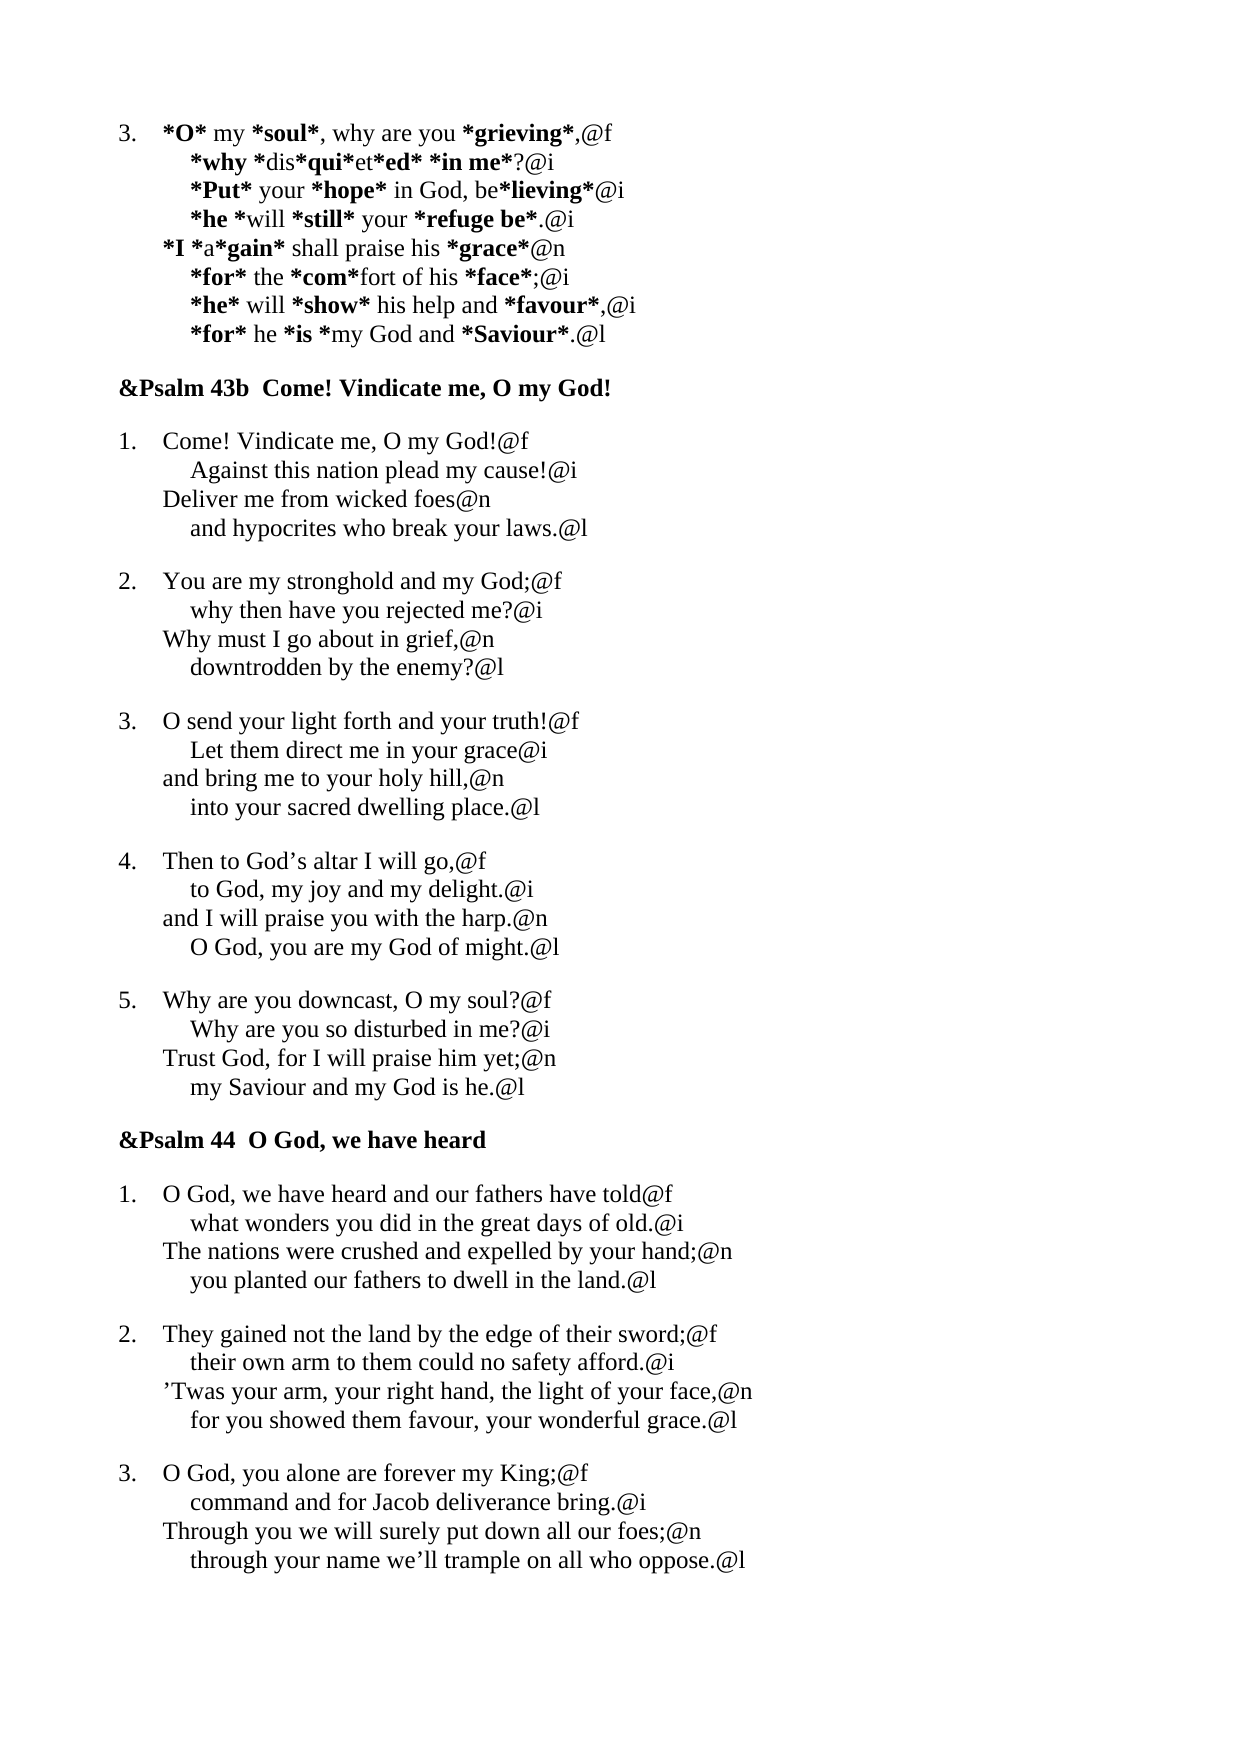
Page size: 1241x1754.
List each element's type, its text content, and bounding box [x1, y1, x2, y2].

text 4. Then to God’s altar I will go,@f [118, 846, 1122, 874]
text and bring me to your holy hill,@n [162, 763, 1122, 792]
text The nations were crushed and expelled by your hand;@n [162, 1236, 1122, 1265]
text downtrodden by the enemy?@l [171, 652, 1122, 681]
text 3. *O* my *soul*, why are you *grieving*,@f [118, 118, 1122, 147]
text O God, you are my God of might.@l [171, 932, 1122, 961]
text through your name we’ll trample on all who oppose.@l [171, 1545, 1122, 1573]
text Against this nation plead my cause!@i [171, 455, 1122, 484]
text Trust God, for I will praise him yet;@n [162, 1043, 1122, 1072]
text *why *dis*qui*et*ed* *in me*?@i [171, 147, 1122, 176]
text 3. O send your light forth and your truth!@f [118, 706, 1122, 735]
text 2. They gained not the land by the edge of their sword;@f [118, 1319, 1122, 1347]
text Deliver me from wicked foes@n [162, 484, 1122, 513]
text 5. Why are you downcast, O my soul?@f [118, 986, 1122, 1014]
text *he* will *show* his help and *favour*,@i [171, 291, 1122, 319]
text command and for Jacob deliverance bring.@i [171, 1487, 1122, 1516]
text and hypocrites who break your laws.@l [171, 513, 1122, 541]
text 3. O God, you alone are forever my King;@f [118, 1458, 1122, 1487]
subtitle &Psalm 43b Come! Vindicate me, O my God! [118, 373, 1122, 402]
text my Saviour and my God is he.@l [171, 1072, 1122, 1101]
text 2. You are my stronghold and my God;@f [118, 566, 1122, 595]
text Why are you so disturbed in me?@i [171, 1014, 1122, 1043]
text why then have you rejected me?@i [171, 595, 1122, 624]
text 1. O God, we have heard and our fathers have told@f [118, 1179, 1122, 1208]
text ’Twas your arm, your right hand, the light of your face,@n [162, 1376, 1122, 1405]
text *he *will *still* your *refuge be*.@i [171, 204, 1122, 233]
text *I *a*gain* shall praise his *grace*@n [162, 233, 1122, 262]
text what wonders you did in the great days of old.@i [171, 1208, 1122, 1236]
text 1. Come! Vindicate me, O my God!@f [118, 426, 1122, 455]
text to God, my joy and my delight.@i [171, 874, 1122, 903]
text Through you we will surely put down all our foes;@n [162, 1516, 1122, 1545]
text for you showed them favour, your wonderful grace.@l [171, 1405, 1122, 1434]
text and I will praise you with the harp.@n [162, 903, 1122, 932]
text *for* he *is *my God and *Saviour*.@l [171, 319, 1122, 348]
text you planted our fathers to dwell in the land.@l [171, 1265, 1122, 1294]
text *Put* your *hope* in God, be*lieving*@i [171, 176, 1122, 204]
text Let them direct me in your grace@i [171, 735, 1122, 763]
text *for* the *com*fort of his *face*;@i [171, 262, 1122, 291]
text into your sacred dwelling place.@l [171, 792, 1122, 821]
subtitle &Psalm 44 O God, we have heard [118, 1125, 1122, 1154]
text Why must I go about in grief,@n [162, 624, 1122, 652]
text their own arm to them could no safety afford.@i [171, 1347, 1122, 1376]
